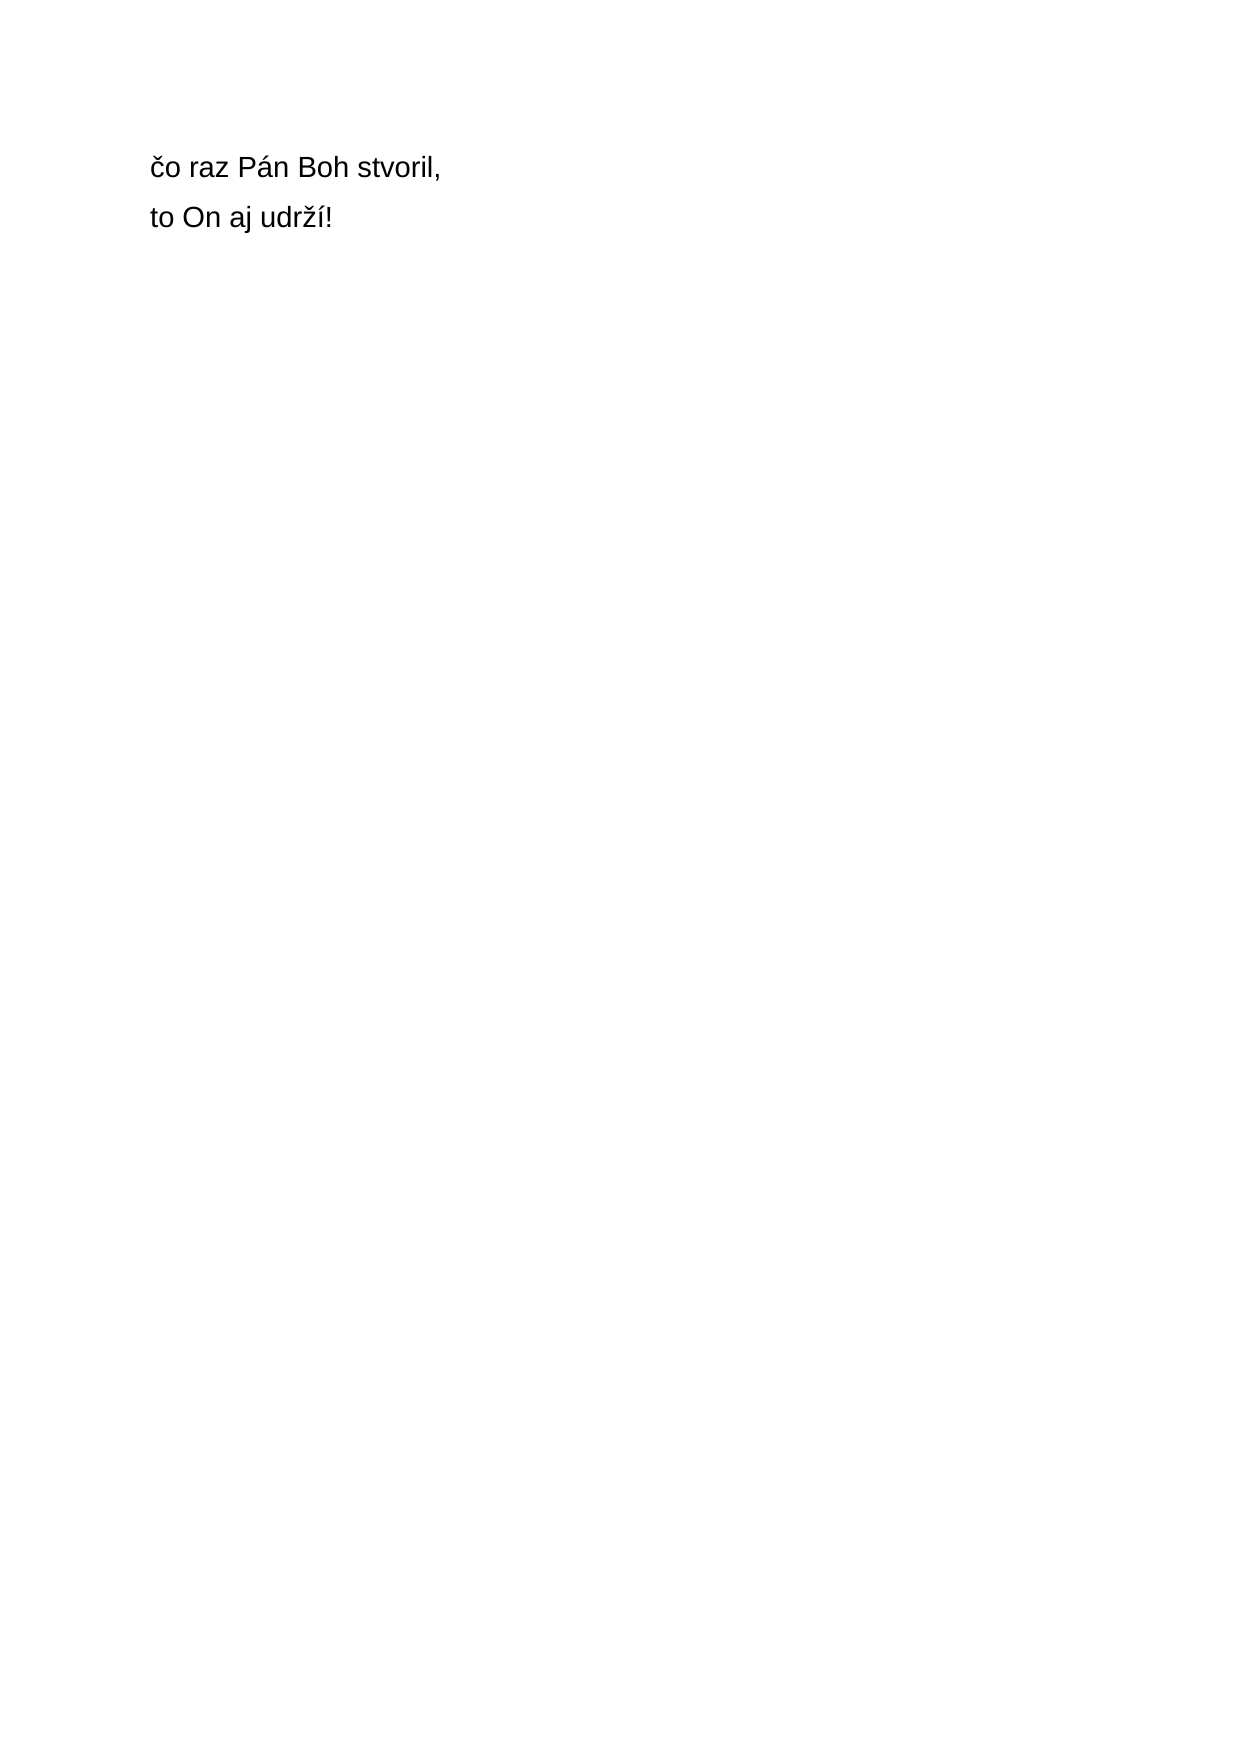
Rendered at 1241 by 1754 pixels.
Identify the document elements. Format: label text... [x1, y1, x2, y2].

text čo raz Pán Boh stvoril, [150, 150, 1091, 183]
text to On aj udrží! [150, 200, 1091, 234]
